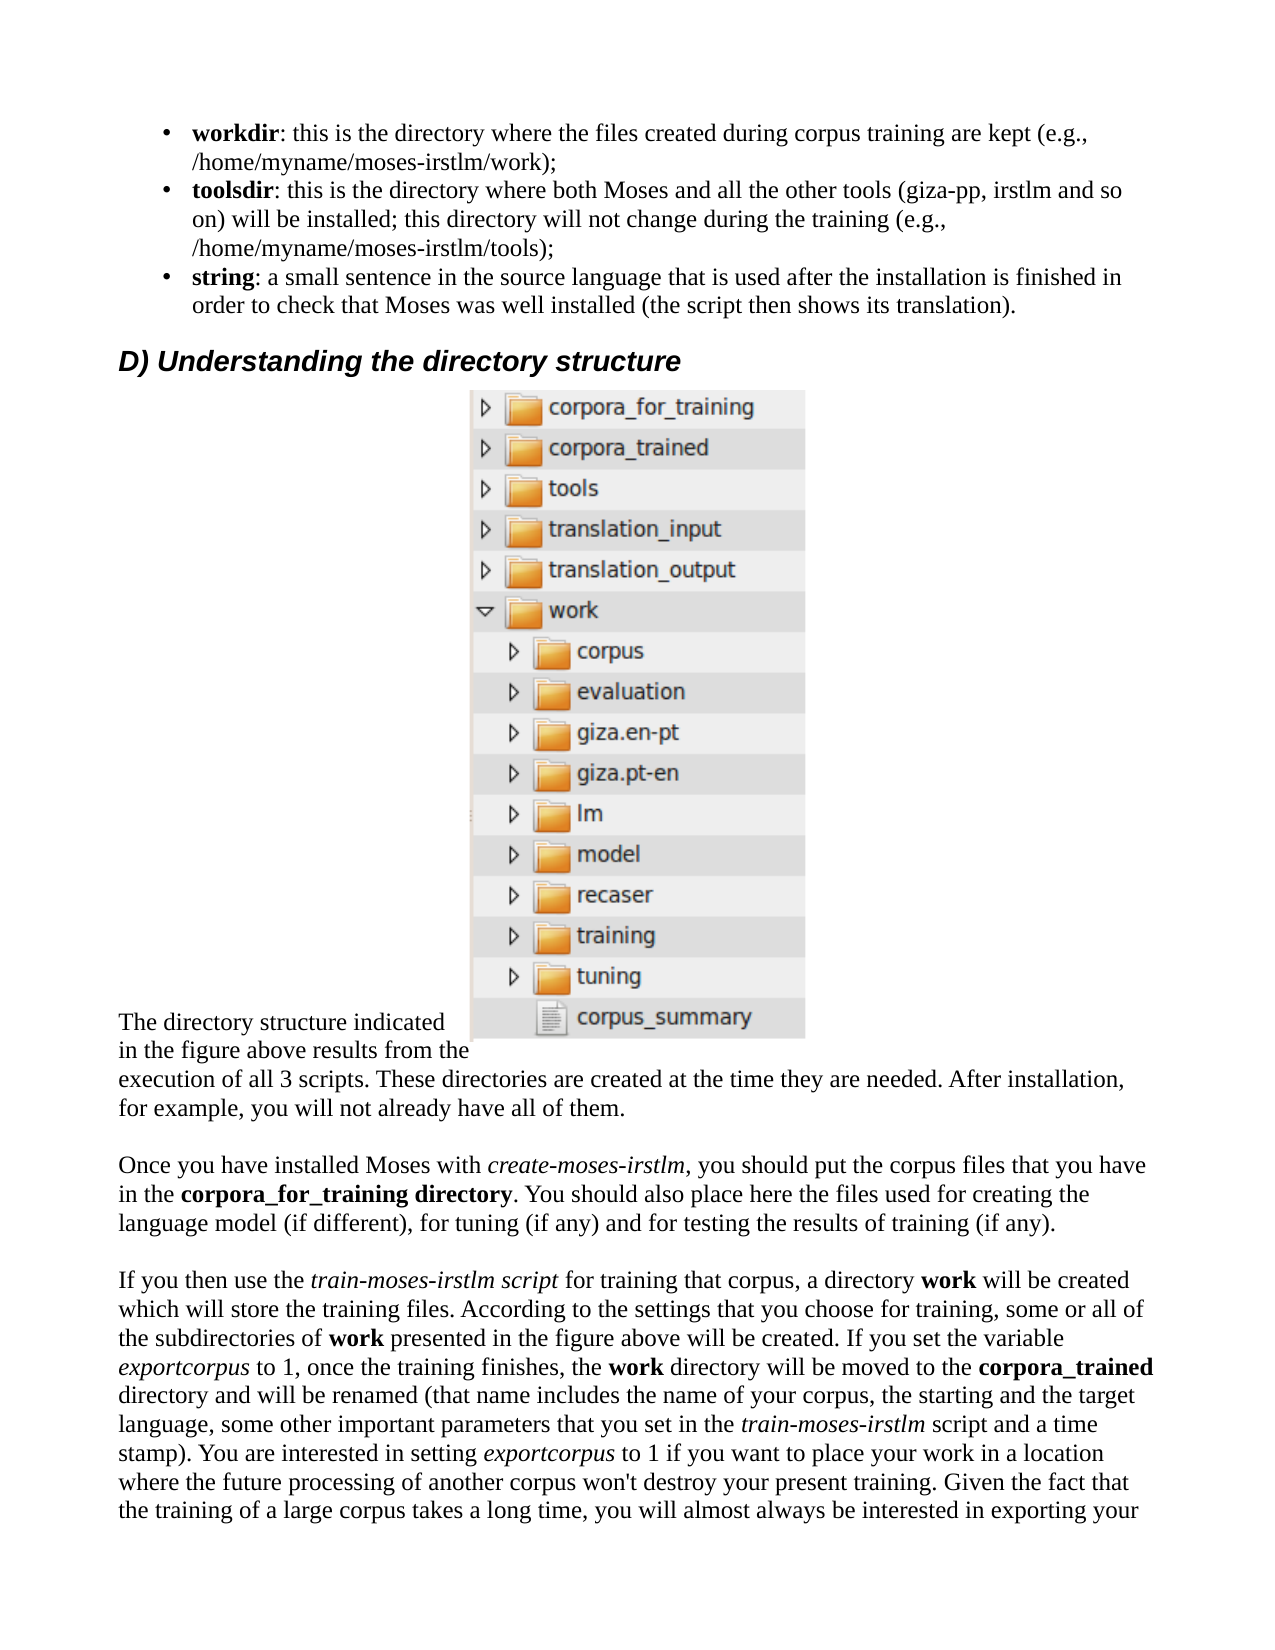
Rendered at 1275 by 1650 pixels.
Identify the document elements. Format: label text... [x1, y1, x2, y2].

text The directory structure indicated in the figure above results from the execution of all 3 scripts. These directories are created at the time they are needed. After installation, for example, you will not already have all of them. [118, 1007, 1157, 1122]
subtitle D) Understanding the directory structure [118, 344, 1157, 378]
picture [469, 390, 806, 1042]
list toolsdir: this is the directory where both Moses and all the other tools (giza-pp, irstlm and so on) will be installed; this directory will not change during the training (e.g., /home/myname/moses-irstlm/tools); [162, 176, 1157, 262]
list string: a small sentence in the source language that is used after the installation is finished in order to check that Moses was well installed (the script then shows its translation). [162, 262, 1157, 319]
text If you then use the train-moses-irstlm script for training that corpus, a directory work will be created which will store the training files. According to the settings that you choose for training, some or all of the subdirectories of work presented in the figure above will be created. If you set the variable exportcorpus to 1, once the training finishes, the work directory will be moved to the corpora_trained directory and will be renamed (that name includes the name of your corpus, the starting and the target language, some other important parameters that you set in the train-moses-irstlm script and a time stamp). You are interested in setting exportcorpus to 1 if you want to place your work in a location where the future processing of another corpus won't destroy your present training. Given the fact that the training of a large corpus takes a long time, you will almost always be interested in exporting your [118, 1265, 1157, 1524]
list workdir: this is the directory where the files created during corpus training are kept (e.g., /home/myname/moses-irstlm/work); [162, 118, 1157, 176]
text Once you have installed Moses with create-moses-irstlm, you should put the corpus files that you have in the corpora_for_training directory. You should also place here the files used for creating the language model (if different), for tuning (if any) and for testing the results of training (if any). [118, 1150, 1157, 1237]
